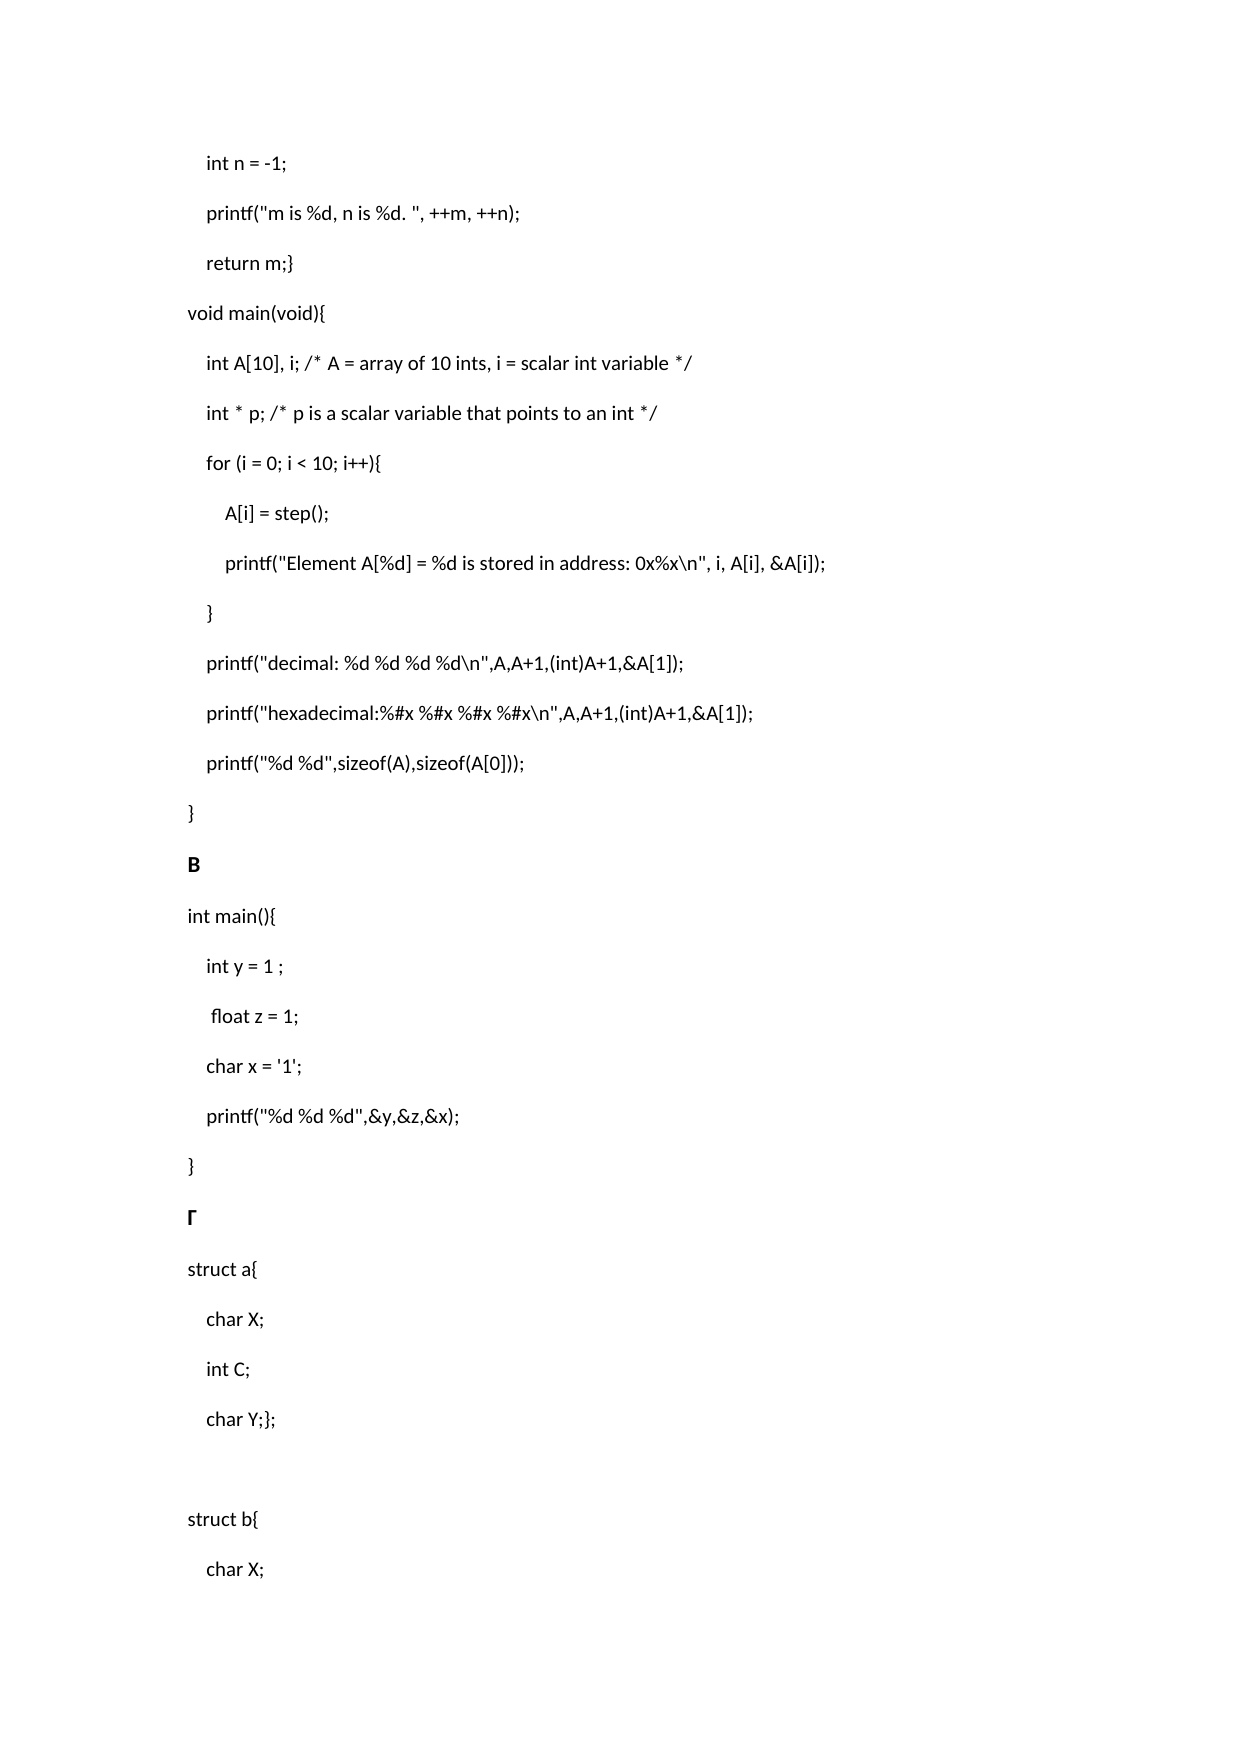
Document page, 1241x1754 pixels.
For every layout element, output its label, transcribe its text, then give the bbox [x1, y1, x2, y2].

text int * p; /* p is a scalar variable that points to an int */ [187, 400, 1053, 425]
text float z = 1; [187, 1003, 1053, 1028]
text void main(void){ [187, 300, 1053, 325]
text printf("m is %d, n is %d. ", ++m, ++n); [187, 200, 1053, 225]
text int y = 1 ; [187, 953, 1053, 978]
text struct b{ [187, 1506, 1053, 1531]
text int main(){ [187, 903, 1053, 928]
text printf("Element A[%d] = %d is stored in address: 0x%x\n", i, A[i], &A[i]); [187, 550, 1053, 575]
text Β [187, 850, 1053, 878]
text printf("decimal: %d %d %d %d\n",A,A+1,(int)A+1,&A[1]); [187, 650, 1053, 675]
text char x = '1'; [187, 1053, 1053, 1078]
text printf("%d %d",sizeof(A),sizeof(A[0])); [187, 750, 1053, 775]
text int C; [187, 1356, 1053, 1381]
text for (i = 0; i < 10; i++){ [187, 450, 1053, 475]
text Γ [187, 1203, 1053, 1231]
text char Y;}; [187, 1406, 1053, 1431]
text char X; [187, 1556, 1053, 1581]
text int n = -1; [187, 150, 1053, 175]
text struct a{ [187, 1256, 1053, 1281]
text } [187, 1153, 1053, 1178]
text printf("hexadecimal:%#x %#x %#x %#x\n",A,A+1,(int)A+1,&A[1]); [187, 700, 1053, 725]
text } [187, 600, 1053, 625]
text printf("%d %d %d",&y,&z,&x); [187, 1103, 1053, 1128]
text int A[10], i; /* A = array of 10 ints, i = scalar int variable */ [187, 350, 1053, 375]
text return m;} [187, 250, 1053, 275]
text } [187, 800, 1053, 825]
text char X; [187, 1306, 1053, 1331]
text A[i] = step(); [187, 500, 1053, 525]
